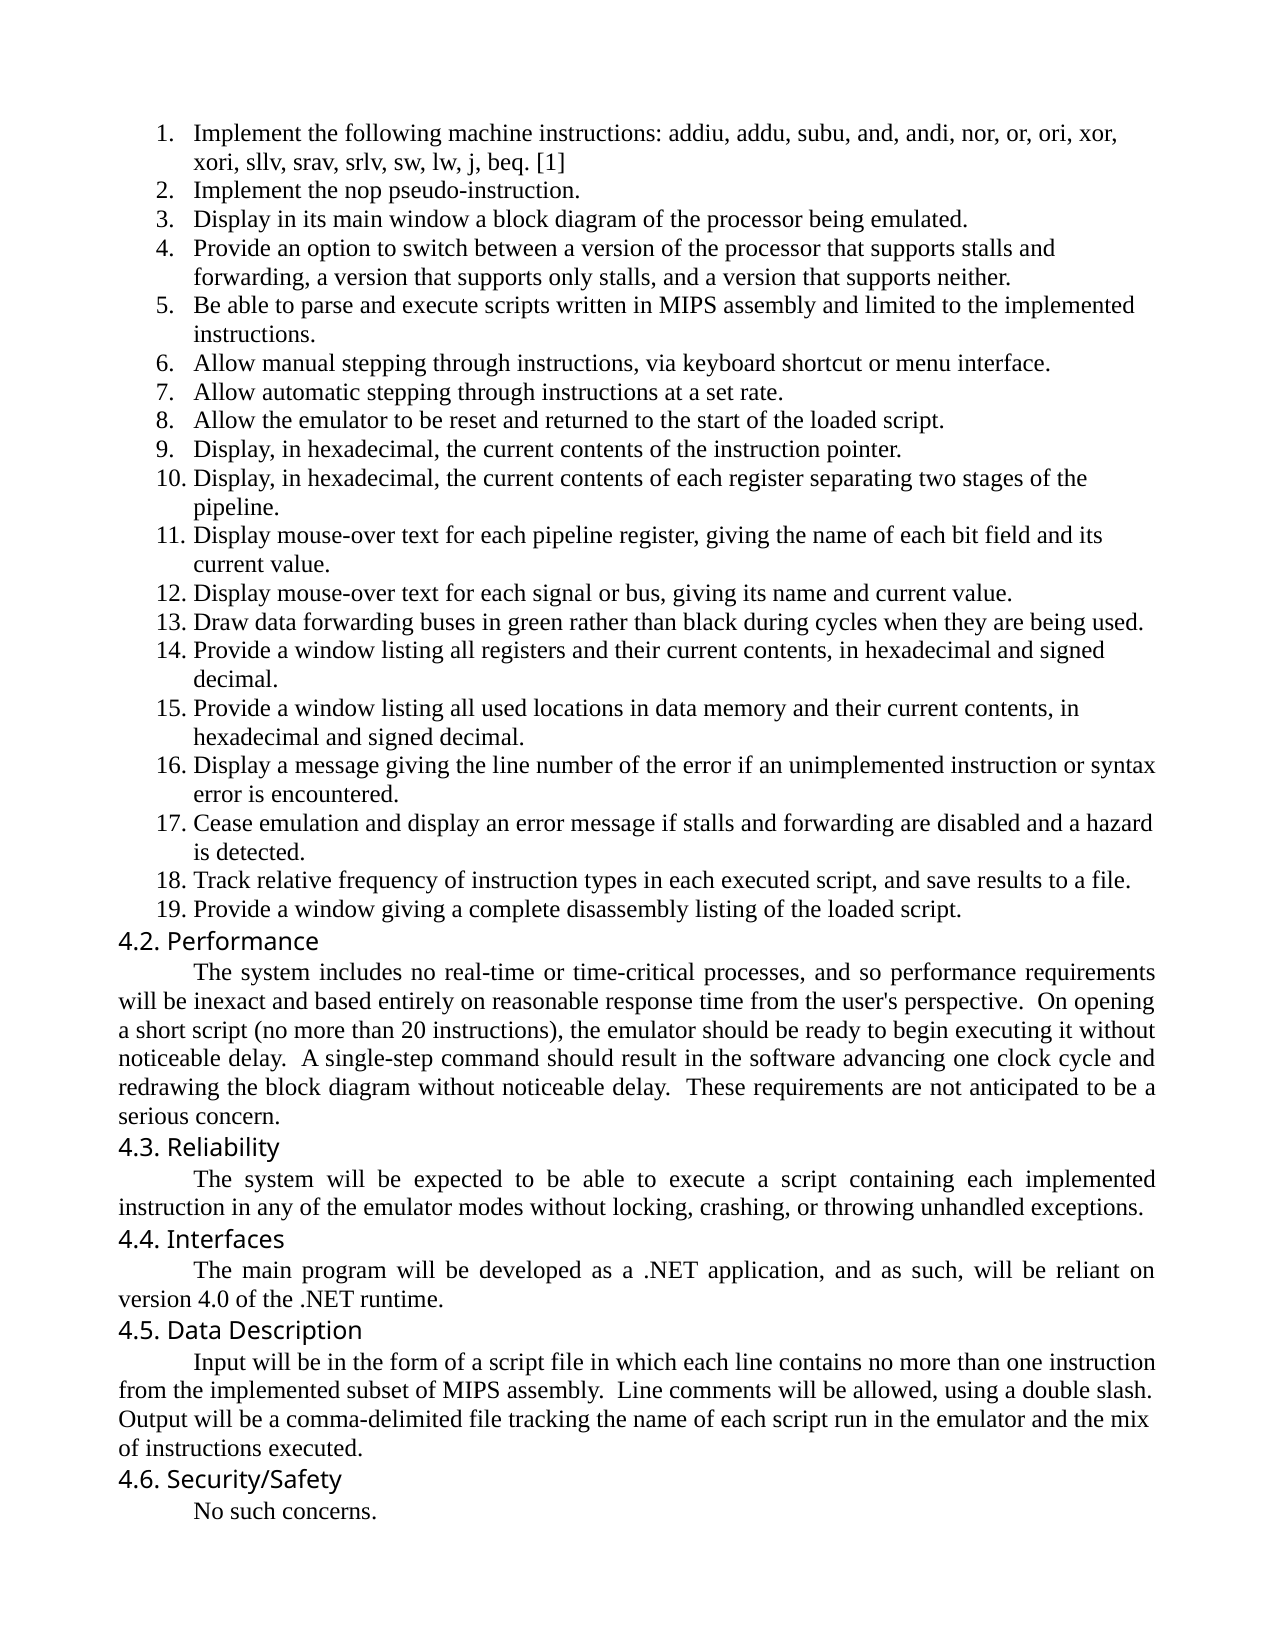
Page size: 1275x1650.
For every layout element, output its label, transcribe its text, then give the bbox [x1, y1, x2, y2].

list Display in its main window a block diagram of the processor being emulated. [156, 204, 1157, 233]
list Be able to parse and execute scripts written in MIPS assembly and limited to the implemented instructions. [156, 291, 1157, 348]
text The system includes no real-time or time-critical processes, and so performance requirements will be inexact and based entirely on reasonable response time from the user's perspective. On opening a short script (no more than 20 instructions), the emulator should be ready to begin executing it without noticeable delay. A single-step command should result in the software advancing one clock cycle and redrawing the block diagram without noticeable delay. These requirements are not anticipated to be a serious concern. [118, 957, 1157, 1130]
list Allow automatic stepping through instructions at a set rate. [156, 377, 1157, 406]
list Track relative frequency of instruction types in each executed script, and save results to a file. [156, 866, 1157, 894]
list Provide an option to switch between a version of the processor that supports stalls and forwarding, a version that supports only stalls, and a version that supports neither. [156, 233, 1157, 291]
list Display mouse-over text for each signal or bus, giving its name and current value. [156, 578, 1157, 607]
list Provide a window listing all used locations in data memory and their current contents, in hexadecimal and signed decimal. [156, 693, 1157, 751]
list Display, in hexadecimal, the current contents of each register separating two stages of the pipeline. [156, 463, 1157, 521]
text 4.5. Data Description [118, 1313, 1157, 1347]
text 4.6. Security/Safety [118, 1462, 1157, 1496]
list Display, in hexadecimal, the current contents of the instruction pointer. [156, 434, 1157, 463]
list Allow manual stepping through instructions, via keyboard shortcut or menu interface. [156, 348, 1157, 377]
text Output will be a comma-delimited file tracking the name of each script run in the emulator and the mix of instructions executed. [118, 1404, 1157, 1462]
list Draw data forwarding buses in green rather than black during cycles when they are being used. [156, 607, 1157, 636]
text 4.4. Interfaces [118, 1221, 1157, 1255]
text The system will be expected to be able to execute a script containing each implemented instruction in any of the emulator modes without locking, crashing, or throwing unhandled exceptions. [118, 1164, 1157, 1221]
list Provide a window listing all registers and their current contents, in hexadecimal and signed decimal. [156, 636, 1157, 693]
text No such concerns. [118, 1496, 1157, 1525]
list Implement the following machine instructions: addiu, addu, subu, and, andi, nor, or, ori, xor, xori, sllv, srav, srlv, sw, lw, j, beq. [1] [156, 118, 1157, 176]
list Provide a window giving a complete disassembly listing of the loaded script. [156, 894, 1157, 923]
text 4.2. Performance [118, 923, 1157, 957]
text Input will be in the form of a script file in which each line contains no more than one instruction from the implemented subset of MIPS assembly. Line comments will be allowed, using a double slash. [118, 1347, 1157, 1404]
list Display a message giving the line number of the error if an unimplemented instruction or syntax error is encountered. [156, 751, 1157, 808]
text 4.3. Reliability [118, 1130, 1157, 1164]
list Implement the nop pseudo-instruction. [156, 176, 1157, 204]
list Cease emulation and display an error message if stalls and forwarding are disabled and a hazard is detected. [156, 808, 1157, 866]
text The main program will be developed as a .NET application, and as such, will be reliant on version 4.0 of the .NET runtime. [118, 1255, 1157, 1313]
list Display mouse-over text for each pipeline register, giving the name of each bit field and its current value. [156, 521, 1157, 578]
list Allow the emulator to be reset and returned to the start of the loaded script. [156, 406, 1157, 434]
